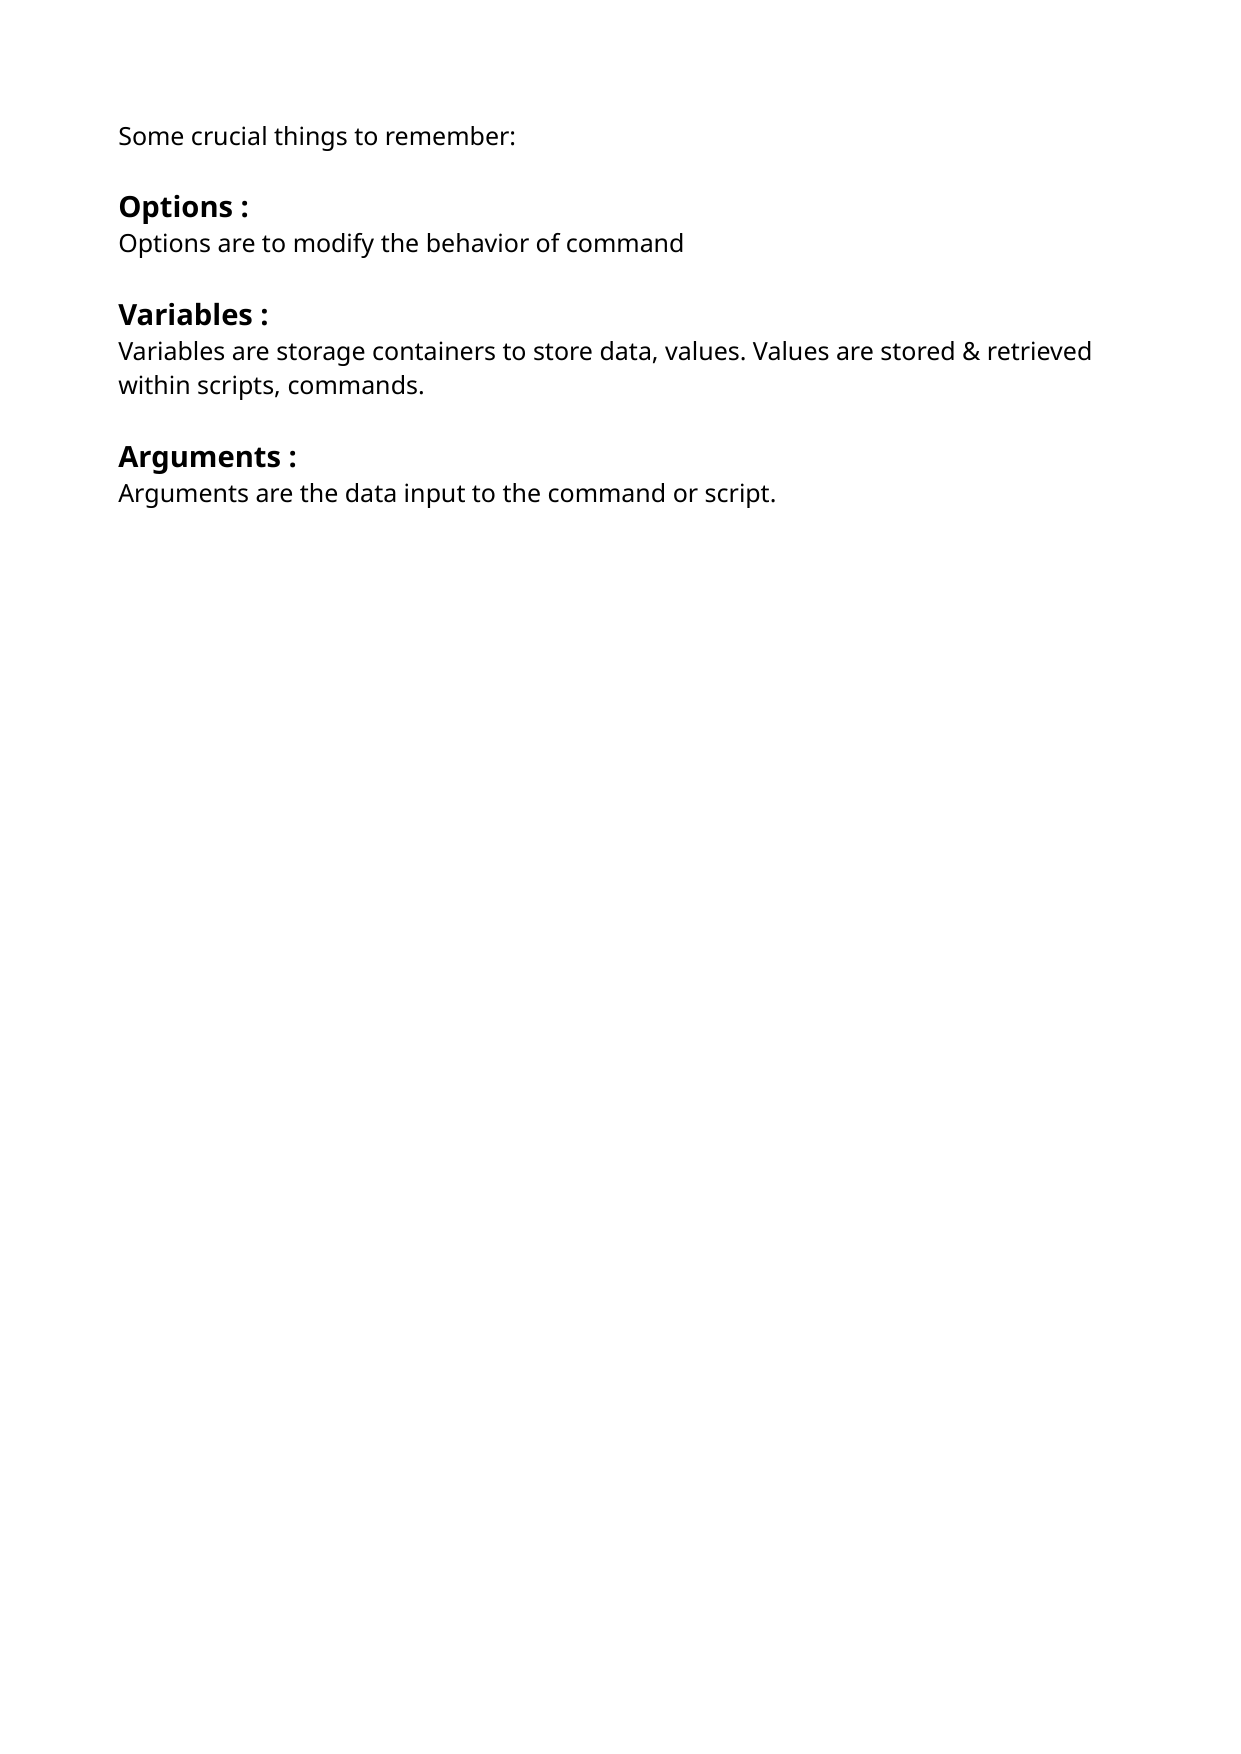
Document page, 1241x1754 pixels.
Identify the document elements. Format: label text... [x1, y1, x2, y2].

text Options : [118, 186, 1122, 226]
text Some crucial things to remember: [118, 118, 1122, 186]
text Arguments : Arguments are the data input to the command or script. [118, 436, 1122, 510]
text Variables : Variables are storage containers to store data, values. Values are stored & retrieved within scripts, commands. [118, 294, 1122, 436]
text Options are to modify the behavior of command [118, 226, 1122, 260]
